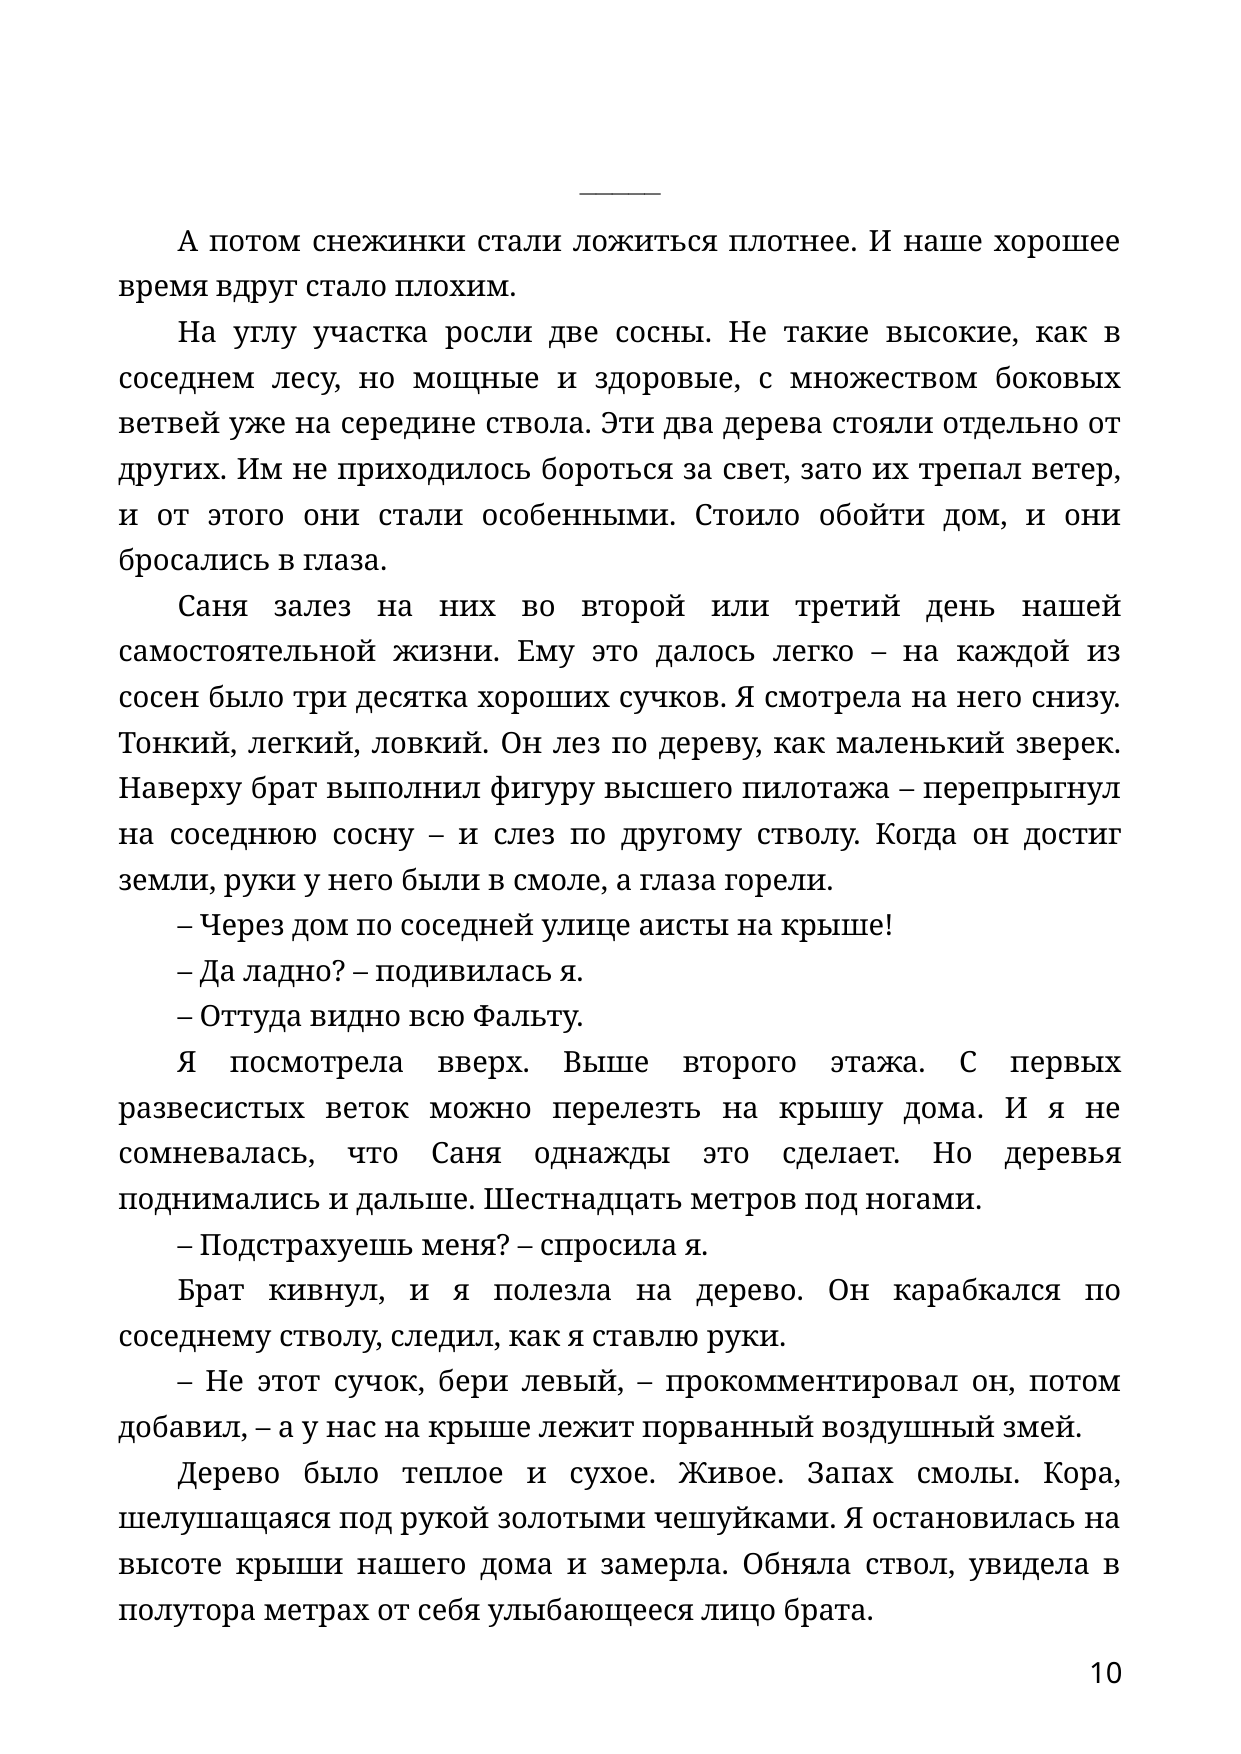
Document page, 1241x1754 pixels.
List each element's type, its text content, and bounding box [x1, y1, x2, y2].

text – Оттуда видно всю Фальту. [118, 996, 1122, 1035]
text Брат кивнул, и я полезла на дерево. Он карабкался по соседнему стволу, следил, как я ставлю руки. [118, 1269, 1122, 1355]
text – Подстрахуешь меня? – спросила я. [118, 1224, 1122, 1263]
text Я посмотрела вверх. Выше второго этажа. С первых развесистых веток можно перелезть на крышу дома. И я не сомневалась, что Саня однажды это сделает. Но деревья поднимались и дальше. Шестнадцать метров под ногами. [118, 1041, 1122, 1218]
text – Не этот сучок, бери левый, – прокомментировал он, потом добавил, – а у нас на крыше лежит порванный воздушный змей. [118, 1361, 1122, 1446]
text А потом снежинки стали ложиться плотнее. И наше хорошее время вдруг стало плохим. [118, 220, 1122, 305]
text _____ [118, 164, 1122, 197]
text На углу участка росли две сосны. Не такие высокие, как в соседнем лесу, но мощные и здоровые, с множеством боковых ветвей уже на середине ствола. Эти два дерева стояли отдельно от других. Им не приходилось бороться за свет, зато их трепал ветер, и от этого они стали особенными. Стоило обойти дом, и они бросались в глаза. [118, 311, 1122, 579]
text – Да ладно? – подивилась я. [118, 950, 1122, 990]
text – Через дом по соседней улице аисты на крыше! [118, 904, 1122, 944]
text Дерево было теплое и сухое. Живое. Запах смолы. Кора, шелушащаяся под рукой золотыми чешуйками. Я остановилась на высоте крыши нашего дома и замерла. Обняла ствол, увидела в полутора метрах от себя улыбающееся лицо брата. [118, 1452, 1122, 1628]
text Саня залез на них во второй или третий день нашей самостоятельной жизни. Ему это далось легко – на каждой из сосен было три десятка хороших сучков. Я смотрела на него снизу. Тонкий, легкий, ловкий. Он лез по дереву, как маленький зверек. Наверху брат выполнил фигуру высшего пилотажа – перепрыгнул на соседнюю сосну – и слез по другому стволу. Когда он достиг земли, руки у него были в смоле, а глаза горели. [118, 585, 1122, 898]
